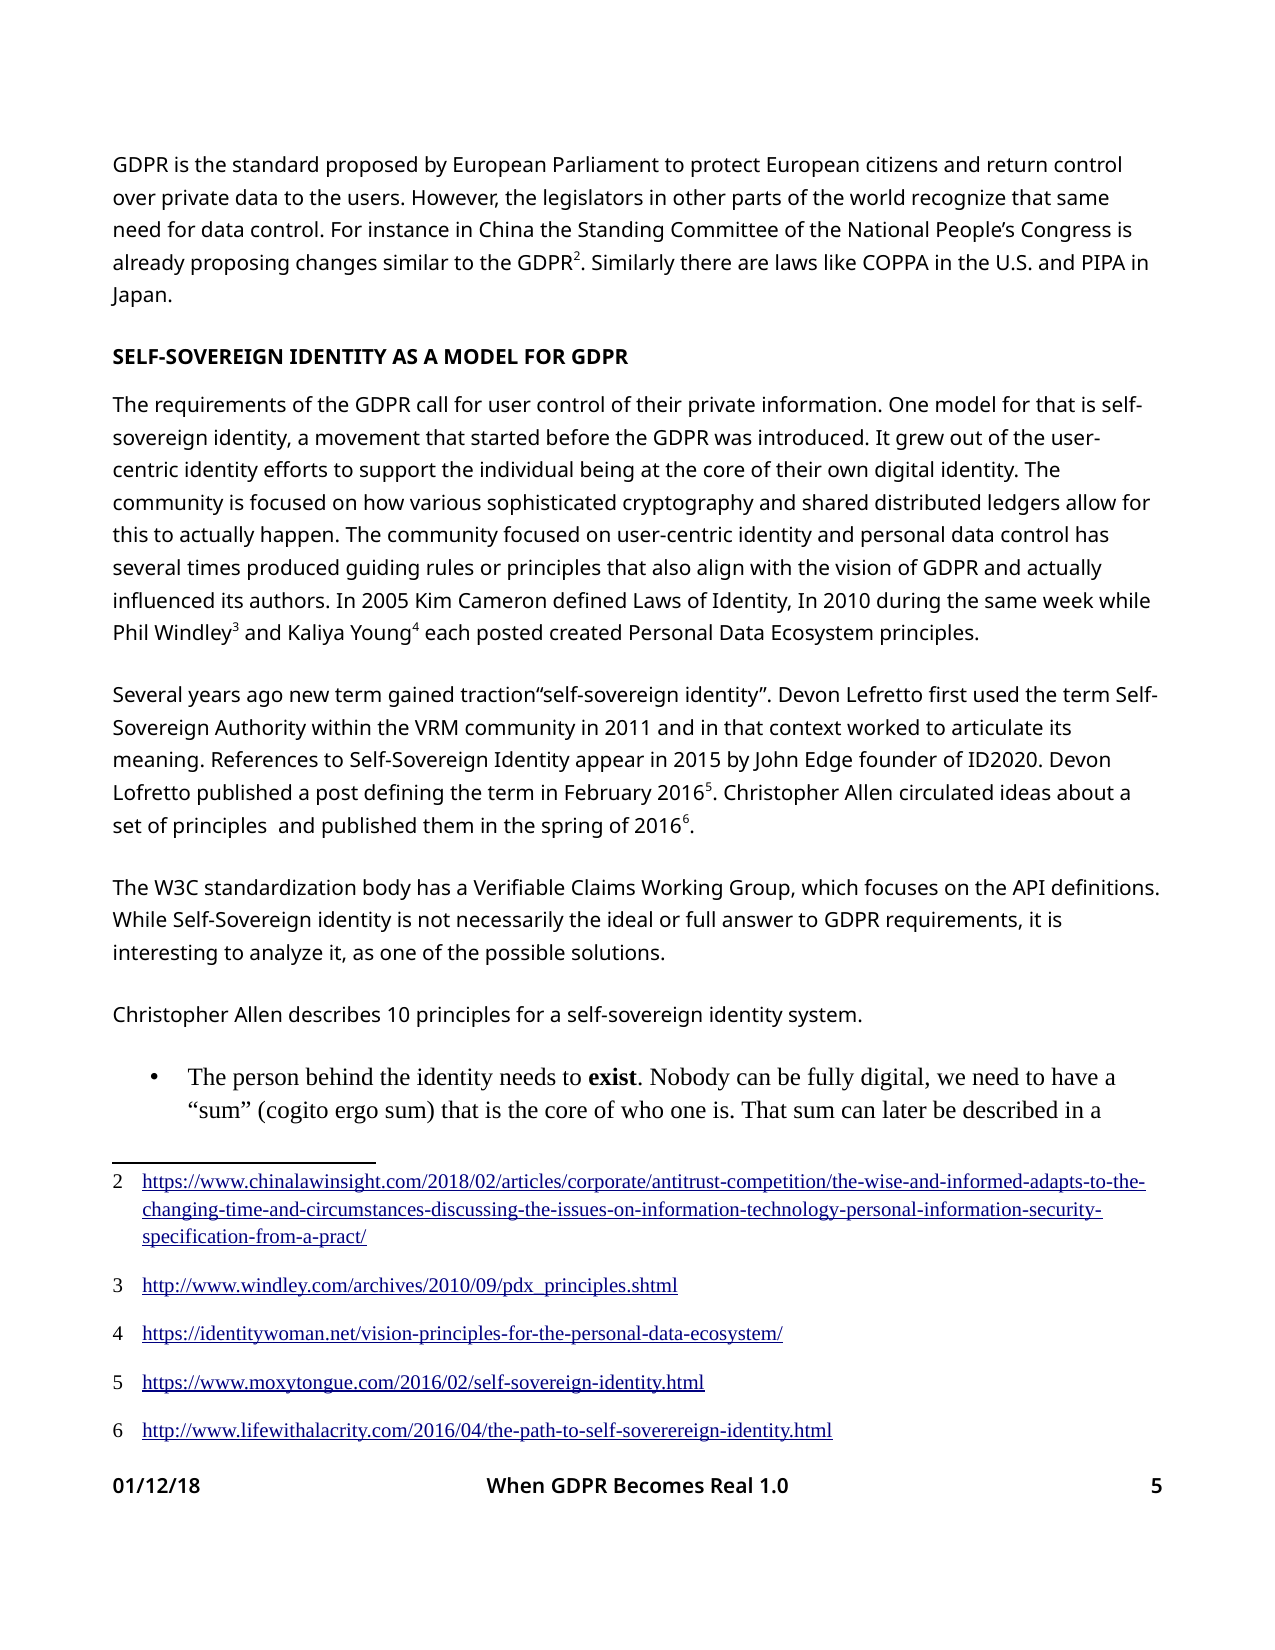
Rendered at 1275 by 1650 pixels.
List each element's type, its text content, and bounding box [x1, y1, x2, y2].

text Several years ago new term gained traction“self-sovereign identity”. Devon Lefretto first used the term Self-Sovereign Authority within the VRM community in 2011 and in that context worked to articulate its meaning. References to Self-Sovereign Identity appear in 2015 by John Edge founder of ID2020. Devon Lofretto published a post defining the term in February 2016. Christopher Allen circulated ideas about a set of principles and published them in the spring of 2016. [112, 680, 1162, 839]
text Christopher Allen describes 10 principles for a self-sovereign identity system. [112, 1000, 1162, 1029]
text https://www.chinalawinsight.com/2018/02/articles/corporate/antitrust-competition/the-wise-and-informed-adapts-to-the-changing-time-and-circumstances-discussing-the-issues-on-information-technology-personal-information-security-specification-from-a-pract/ [112, 1169, 1162, 1248]
text http://www.windley.com/archives/2010/09/pdx_principles.shtml [112, 1273, 1162, 1297]
text https://identitywoman.net/vision-principles-for-the-personal-data-ecosystem/ [112, 1321, 1162, 1345]
list The person behind the identity needs to exist. Nobody can be fully digital, we need to have a “sum” (cogito ergo sum) that is the core of who one is. That sum can later be described in a [150, 1062, 1162, 1124]
text GDPR is the standard proposed by European Parliament to protect European citizens and return control over private data to the users. However, the legislators in other parts of the world recognize that same need for data control. For instance in China the Standing Committee of the National People’s Congress is already proposing changes similar to the GDPR. Similarly there are laws like COPPA in the U.S. and PIPA in Japan. [112, 150, 1162, 309]
text The W3C standardization body has a Verifiable Claims Working Group, which focuses on the API definitions. While Self-Sovereign identity is not necessarily the ideal or full answer to GDPR requirements, it is interesting to analyze it, as one of the possible solutions. [112, 873, 1162, 967]
text The requirements of the GDPR call for user control of their private information. One model for that is self-sovereign identity, a movement that started before the GDPR was introduced. It grew out of the user-centric identity efforts to support the individual being at the core of their own digital identity. The community is focused on how various sophisticated cryptography and shared distributed ledgers allow for this to actually happen. The community focused on user-centric identity and personal data control has several times produced guiding rules or principles that also align with the vision of GDPR and actually influenced its authors. In 2005 Kim Cameron defined Laws of Identity, In 2010 during the same week while Phil Windley and Kaliya Young each posted created Personal Data Ecosystem principles. [112, 390, 1162, 647]
subtitle Self-Sovereign Identity as a Model for GDPR [112, 342, 1162, 371]
text http://www.lifewithalacrity.com/2016/04/the-path-to-self-soverereign-identity.html [112, 1418, 1162, 1442]
text https://www.moxytongue.com/2016/02/self-sovereign-identity.html [112, 1369, 1162, 1394]
